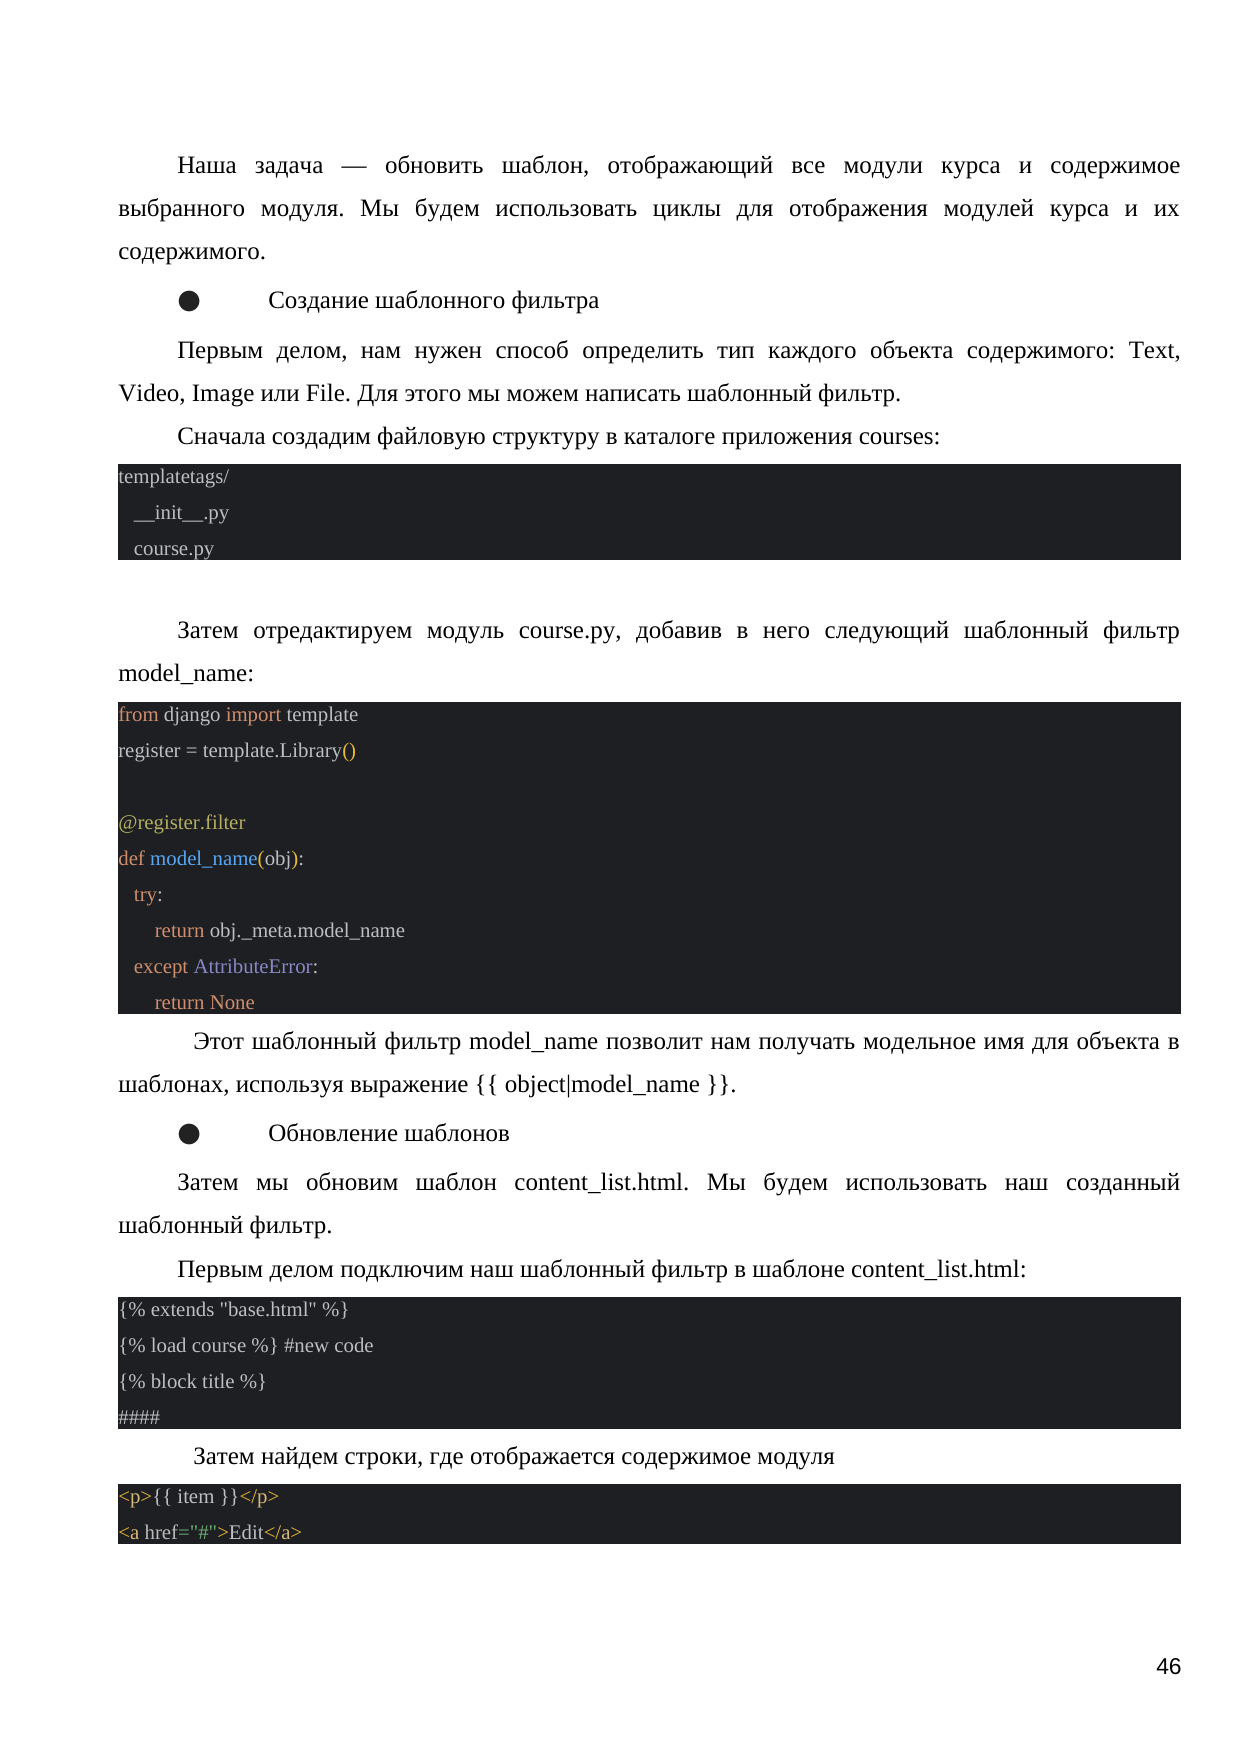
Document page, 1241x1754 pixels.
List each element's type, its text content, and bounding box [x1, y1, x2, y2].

text from django import template [118, 702, 1181, 726]
text Затем отредактируем модуль course.py, добавив в него следующий шаблонный фильтр model_name: [118, 615, 1181, 687]
text Затем найдем строки, где отображается содержимое модуля [118, 1441, 1181, 1470]
text try: [118, 882, 1181, 906]
text templatetags/ [118, 464, 1181, 488]
text {% load course %} #new code [118, 1333, 1181, 1357]
text Этот шаблонный фильтр model_name позволит нам получать модельное имя для объекта в шаблонах, используя выражение {{ object|model_name }}. [118, 1026, 1181, 1098]
text Затем мы обновим шаблон content_list.html. Мы будем использовать наш созданный шаблонный фильтр. [118, 1167, 1181, 1239]
text {% extends "base.html" %} [118, 1297, 1181, 1321]
text @register.filter [118, 810, 1181, 834]
text Наша задача — обновить шаблон, отображающий все модули курса и содержимое выбранного модуля. Мы будем использовать циклы для отображения модулей курса и их содержимого. [118, 150, 1181, 265]
text register = template.Library() [118, 738, 1181, 762]
text except AttributeError: [118, 954, 1181, 978]
text return None [118, 990, 1181, 1014]
text course.py [118, 536, 1181, 560]
text <p>{{ item }}</p> [118, 1484, 1181, 1508]
text #### [118, 1405, 1181, 1429]
text __init__.py [118, 500, 1181, 524]
list Создание шаблонного фильтра [177, 279, 1181, 316]
text Сначала создадим файловую структуру в каталоге приложения courses: [118, 421, 1181, 450]
text {% block title %} [118, 1369, 1181, 1393]
text return obj._meta.model_name [118, 918, 1181, 942]
text Первым делом, нам нужен способ определить тип каждого объекта содержимого: Text, Video, Image или File. Для этого мы можем написать шаблонный фильтр. [118, 335, 1181, 407]
text def model_name(obj): [118, 846, 1181, 870]
text Первым делом подключим наш шаблонный фильтр в шаблоне content_list.html: [118, 1254, 1181, 1282]
list Обновление шаблонов [177, 1112, 1181, 1149]
text <a href="#">Edit</a> [118, 1520, 1181, 1544]
